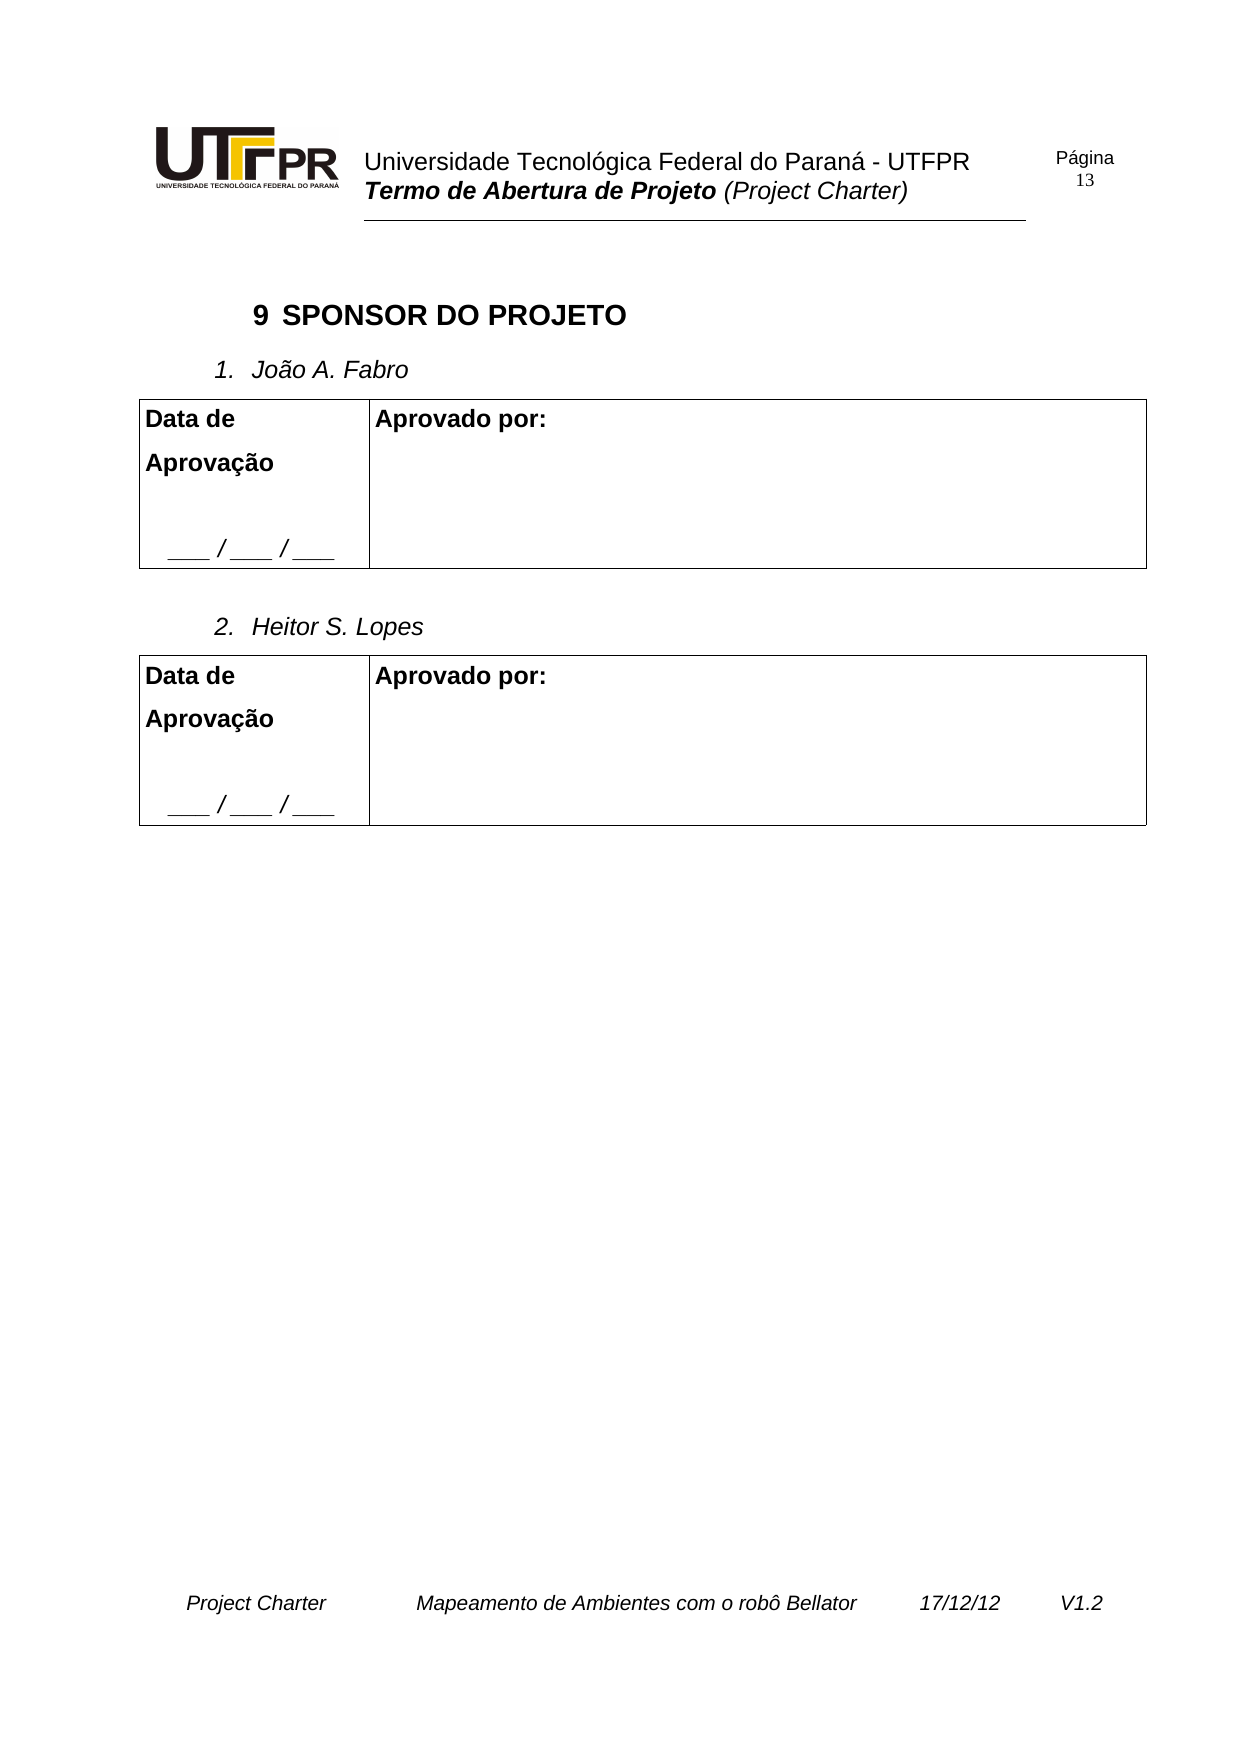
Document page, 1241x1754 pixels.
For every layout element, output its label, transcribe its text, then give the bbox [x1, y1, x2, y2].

list Heitor S. Lopes [214, 612, 1123, 640]
table_header Aprovado por: [370, 656, 1146, 824]
subtitle Sponsor do Projeto [236, 298, 1123, 331]
list João A. Fabro [214, 355, 1123, 384]
table_header Data de Aprovação ___ / ___ / ___ [140, 656, 369, 824]
picture [155, 127, 339, 189]
table_header Aprovado por: [370, 400, 1146, 568]
table_header Data de Aprovação ___ / ___ / ___ [140, 400, 369, 568]
